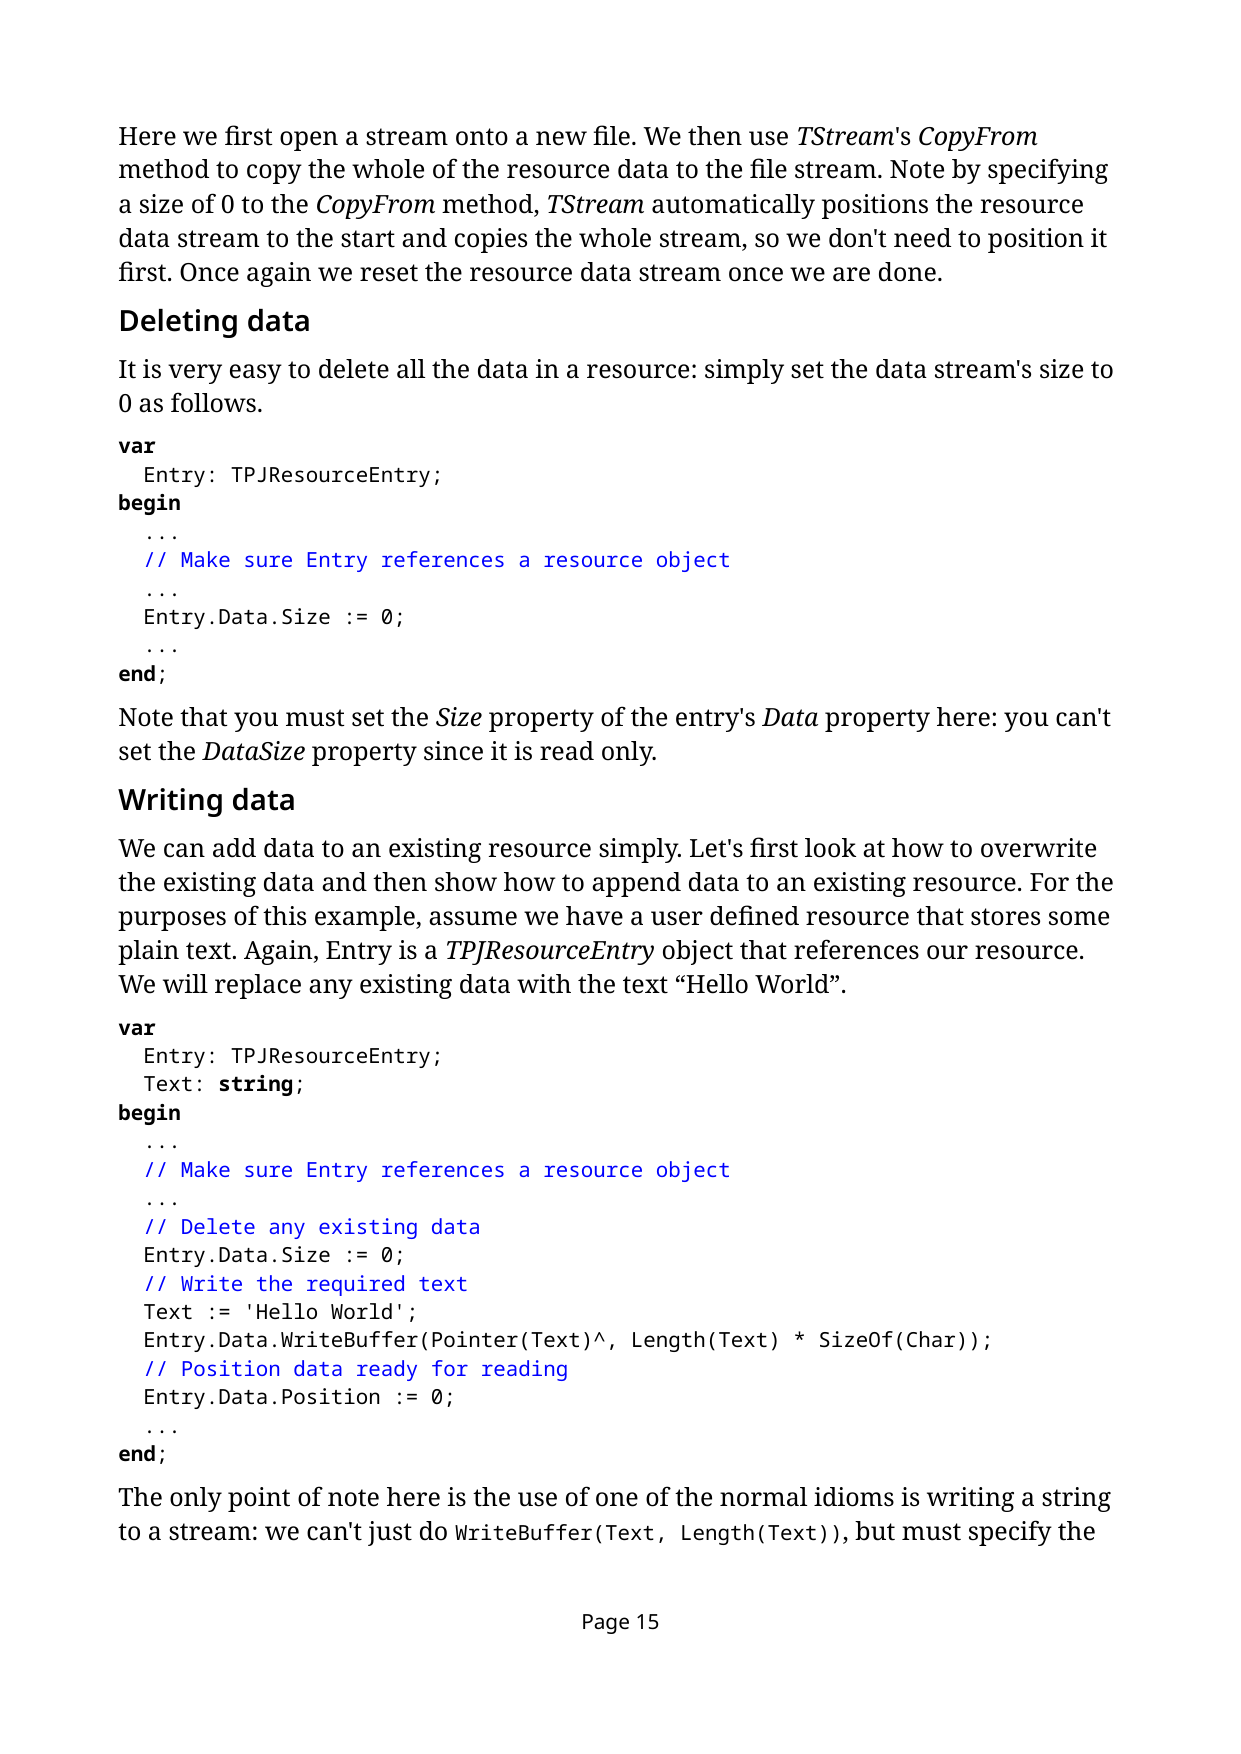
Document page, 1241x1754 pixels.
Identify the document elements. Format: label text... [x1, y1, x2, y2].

text var [118, 1013, 1122, 1041]
text end; [118, 1439, 1122, 1468]
text Text: string; [118, 1069, 1122, 1098]
text Entry.Data.WriteBuffer(Pointer(Text)^, Length(Text) * SizeOf(Char)); [118, 1326, 1122, 1354]
text ... [118, 1126, 1122, 1155]
text Entry: TPJResourceEntry; [118, 460, 1122, 488]
text // Position data ready for reading [118, 1354, 1122, 1382]
text begin [118, 1098, 1122, 1126]
text // Make sure Entry references a resource object [118, 1155, 1122, 1183]
text Entry: TPJResourceEntry; [118, 1041, 1122, 1069]
text Note that you must set the Size property of the entry's Data property here: you can't set the DataSize property since it is read only. [118, 699, 1122, 767]
text We can add data to an existing resource simply. Let's first look at how to overwrite the existing data and then show how to append data to an existing resource. For the purposes of this example, assume we have a user defined resource that stores some plain text. Again, Entry is a TPJResourceEntry object that references our resource. We will replace any existing data with the text “Hello World”. [118, 831, 1122, 1001]
text var [118, 432, 1122, 460]
text ... [118, 631, 1122, 659]
text // Delete any existing data [118, 1212, 1122, 1240]
text Entry.Data.Size := 0; [118, 1240, 1122, 1269]
text ... [118, 1183, 1122, 1212]
text It is very easy to delete all the data in a resource: simply set the data stream's size to 0 as follows. [118, 352, 1122, 420]
text // Write the required text [118, 1269, 1122, 1297]
text Entry.Data.Size := 0; [118, 602, 1122, 631]
text end; [118, 659, 1122, 687]
subtitle Writing data [118, 779, 1122, 819]
text ... [118, 574, 1122, 602]
text The only point of note here is the use of one of the normal idioms is writing a string to a stream: we can't just do WriteBuffer(Text, Length(Text)), but must specify the [118, 1479, 1122, 1548]
text Here we first open a stream onto a new file. We then use TStream's CopyFrom method to copy the whole of the resource data to the file stream. Note by specifying a size of 0 to the CopyFrom method, TStream automatically positions the resource data stream to the start and copies the whole stream, so we don't need to position it first. Once again we reset the resource data stream once we are done. [118, 118, 1122, 288]
text Entry.Data.Position := 0; [118, 1382, 1122, 1411]
text ... [118, 517, 1122, 545]
subtitle Deleting data [118, 300, 1122, 340]
text begin [118, 488, 1122, 517]
text ... [118, 1411, 1122, 1439]
text // Make sure Entry references a resource object [118, 545, 1122, 574]
text Text := 'Hello World'; [118, 1297, 1122, 1326]
